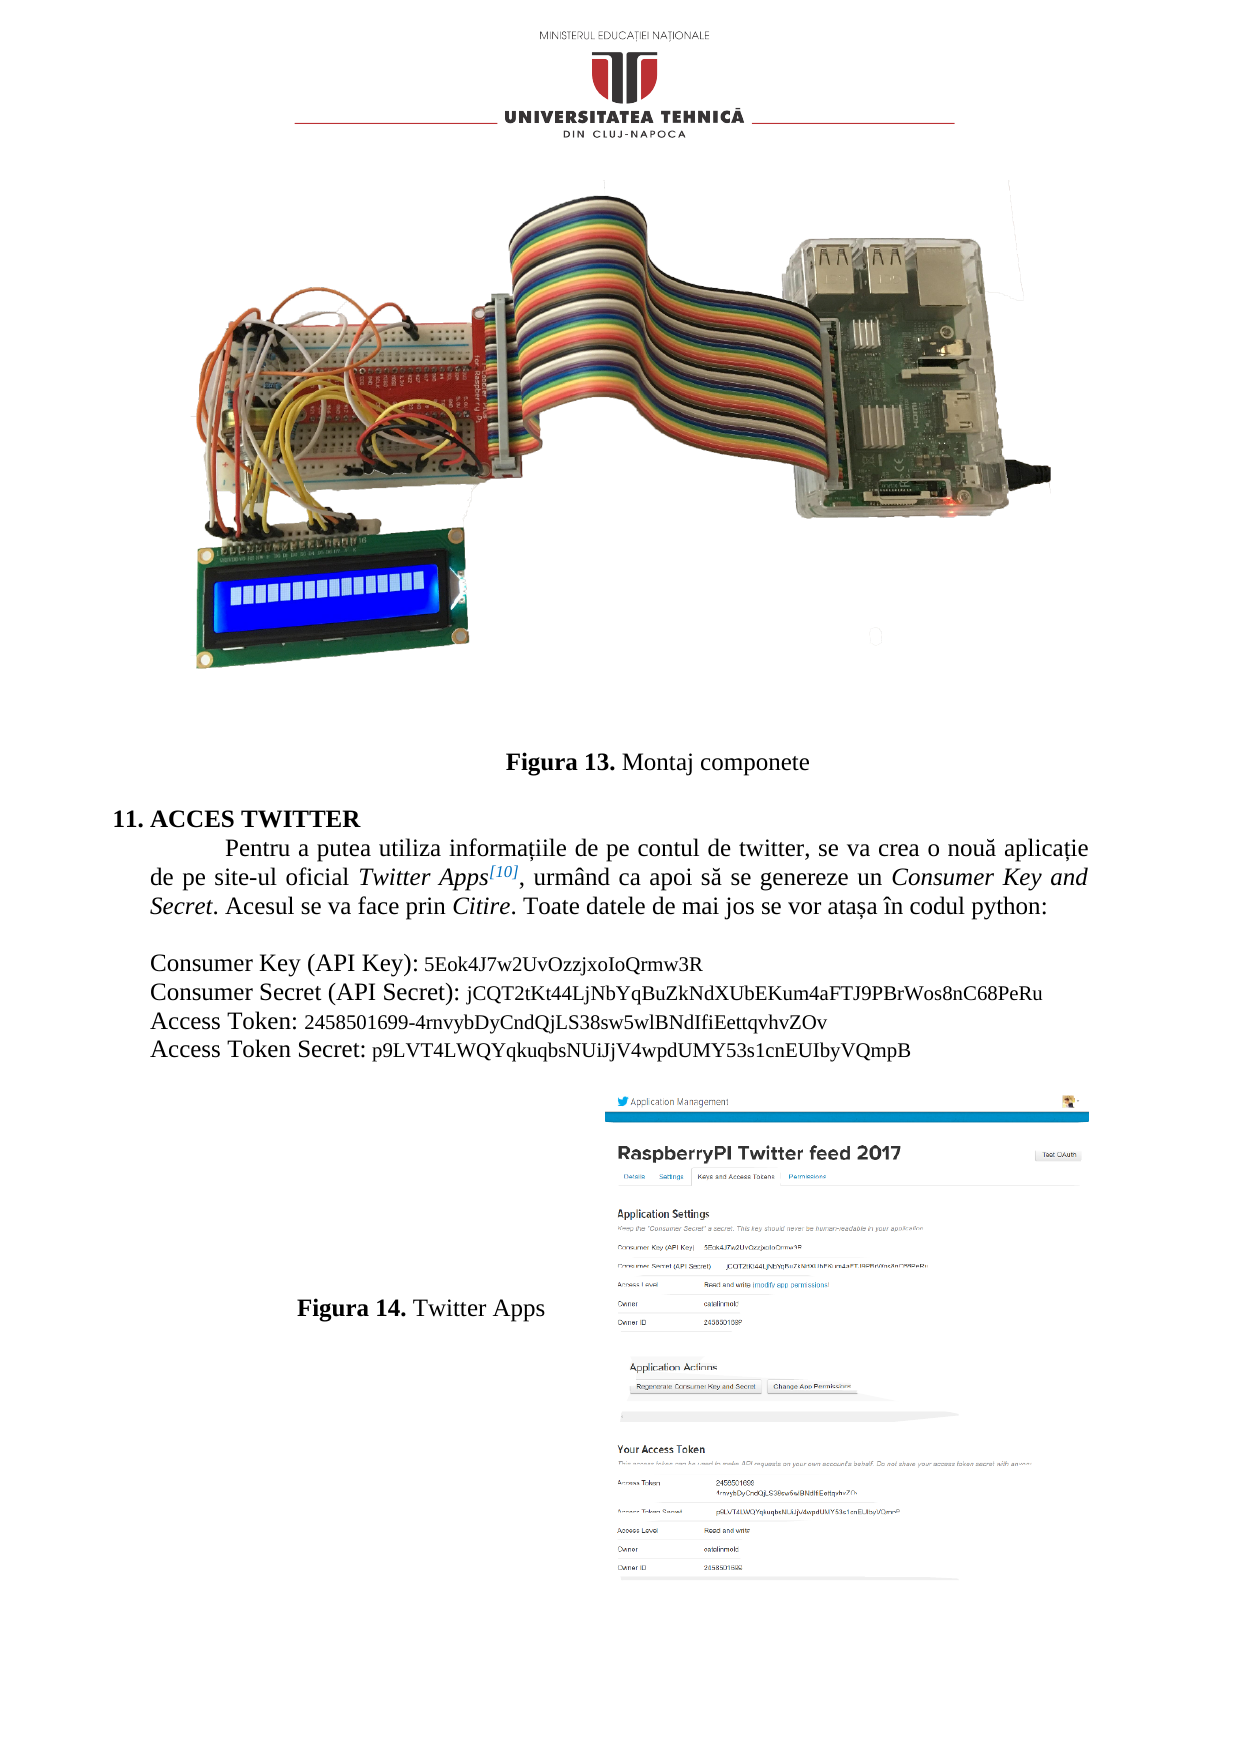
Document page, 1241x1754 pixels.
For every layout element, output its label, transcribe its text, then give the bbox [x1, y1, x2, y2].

text Access Token Secret: p9LVT4LWQYqkuqbsNUiJjV4wpdUMY53s1cnEUIbyVQmpB [150, 1034, 1090, 1063]
text Pentru a putea utiliza informațiile de pe contul de twitter, se va crea o nouă aplicație de pe site-ul oficial Twitter Apps[10], urmând ca apoi să se genereze un Consumer Key and Secret. Acesul se va face prin Citire. Toate datele de mai jos se vor atașa în codul python: [150, 833, 1090, 919]
list ACCES TWITTER [112, 804, 1090, 833]
text [738, 1293, 1090, 1322]
text Figura 13. Montaj componete [225, 179, 1090, 776]
text Access Token: 2458501699-4rnvybDyCndQjLS38sw5wlBNdIfiEettqvhvZOv [150, 1006, 1090, 1034]
text Consumer Key (API Key): 5Eok4J7w2UvOzzjxoIoQrmw3R [150, 948, 1090, 977]
text Consumer Secret (API Secret): jCQT2tKt44LjNbYqBuZkNdXUbEKum4aFTJ9PBrWos8nC68PeRu [150, 977, 1090, 1006]
text Figura 14. Twitter Apps [225, 1293, 673, 1322]
